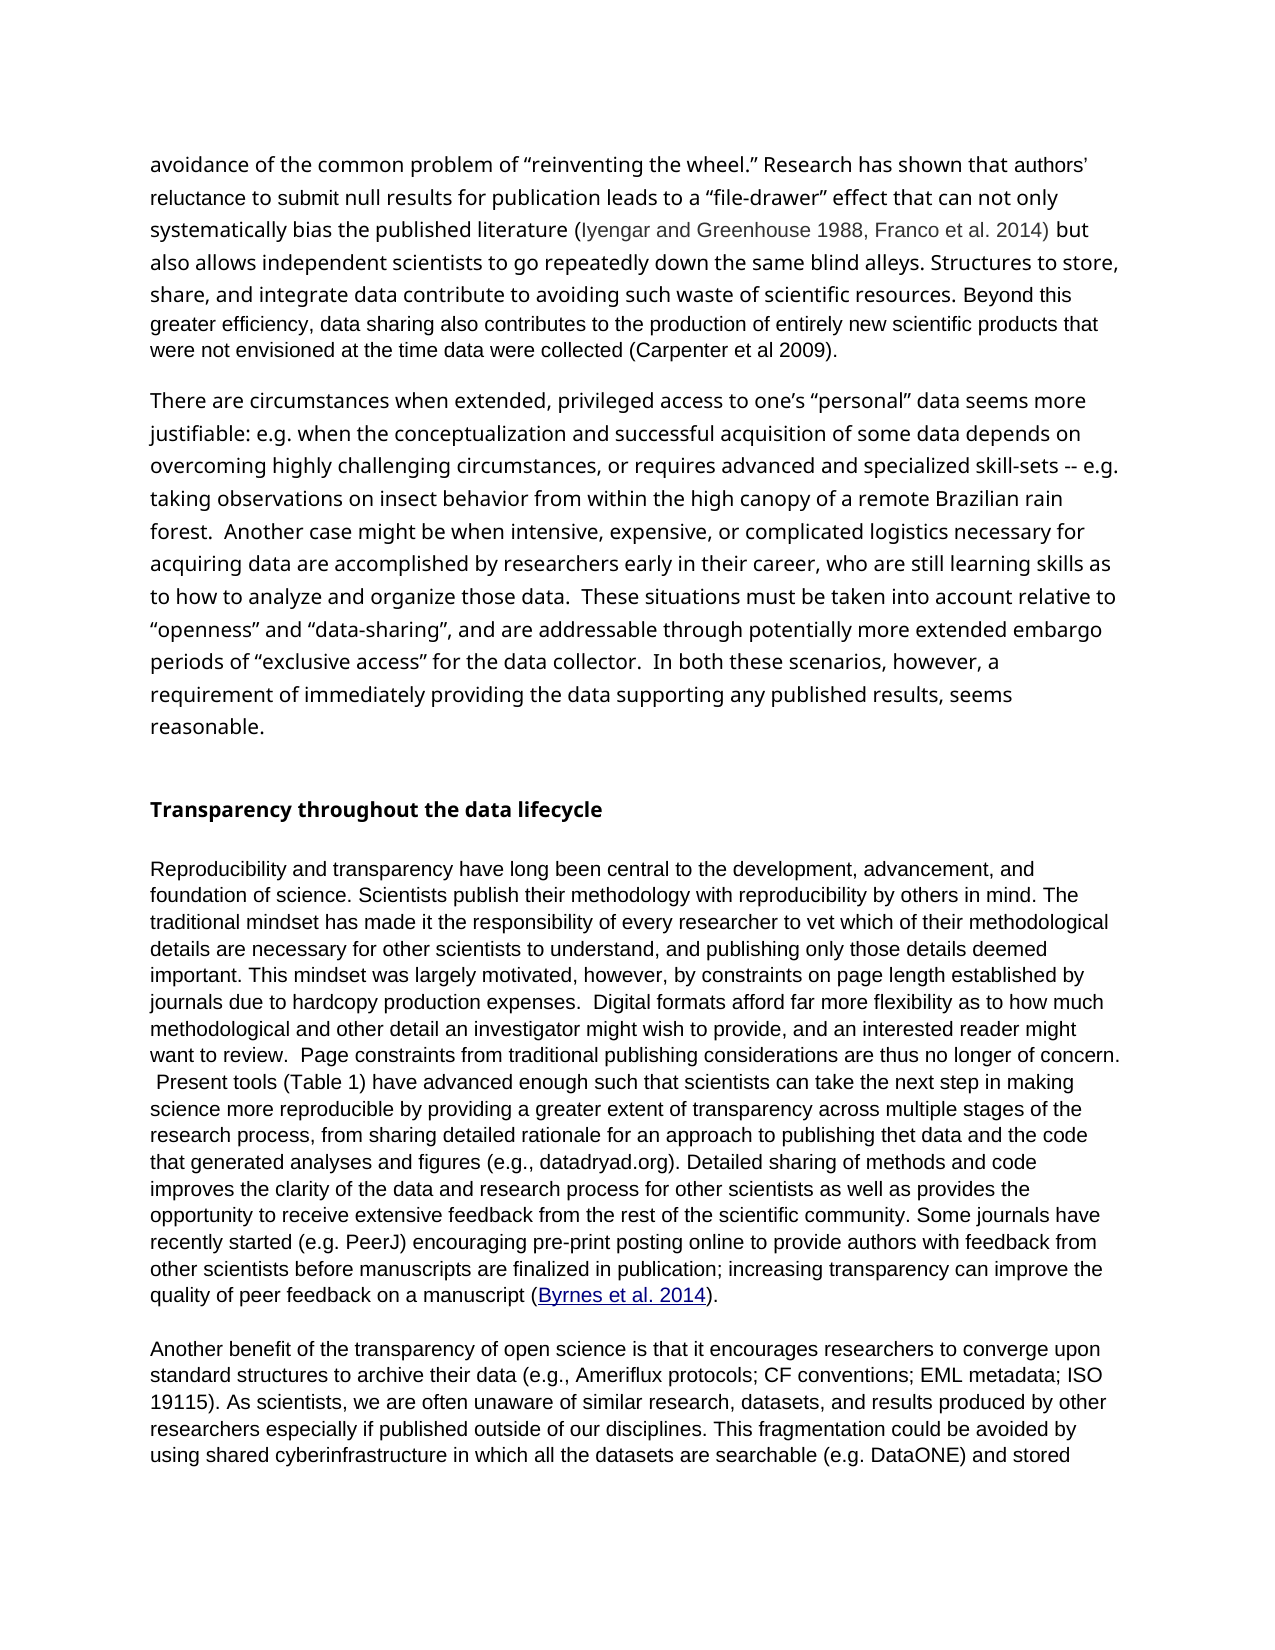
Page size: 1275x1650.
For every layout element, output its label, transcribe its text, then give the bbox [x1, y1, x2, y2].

text Reproducibility and transparency have long been central to the development, advancement, and foundation of science. Scientists publish their methodology with reproducibility by others in mind. The traditional mindset has made it the responsibility of every researcher to vet which of their methodological details are necessary for other scientists to understand, and publishing only those details deemed important. This mindset was largely motivated, however, by constraints on page length established by journals due to hardcopy production expenses. Digital formats afford far more flexibility as to how much methodological and other detail an investigator might wish to provide, and an interested reader might want to review. Page constraints from traditional publishing considerations are thus no longer of concern. [150, 857, 1125, 1067]
subtitle There are circumstances when extended, privileged access to one’s “personal” data seems more justifiable: e.g. when the conceptualization and successful acquisition of some data depends on overcoming highly challenging circumstances, or requires advanced and specialized skill-sets -- e.g. taking observations on insect behavior from within the high canopy of a remote Brazilian rain forest. Another case might be when intensive, expensive, or complicated logistics necessary for acquiring data are accomplished by researchers early in their career, who are still learning skills as to how to analyze and organize those data. These situations must be taken into account relative to “openness” and “data-sharing”, and are addressable through potentially more extended embargo periods of “exclusive access” for the data collector. In both these scenarios, however, a requirement of immediately providing the data supporting any published results, seems reasonable. [150, 386, 1125, 741]
text Present tools (Table 1) have advanced enough such that scientists can take the next step in making science more reproducible by providing a greater extent of transparency across multiple stages of the research process, from sharing detailed rationale for an approach to publishing thet data and the code that generated analyses and figures (e.g., datadryad.org). Detailed sharing of methods and code improves the clarity of the data and research process for other scientists as well as provides the opportunity to receive extensive feedback from the rest of the scientific community. Some journals have recently started (e.g. PeerJ) encouraging pre-print posting online to provide authors with feedback from other scientists before manuscripts are finalized in publication; increasing transparency can improve the quality of peer feedback on a manuscript (Byrnes et al. 2014). [150, 1071, 1125, 1307]
subtitle Transparency throughout the data lifecycle [150, 795, 1125, 824]
text Another benefit of the transparency of open science is that it encourages researchers to converge upon standard structures to archive their data (e.g., Ameriflux protocols; CF conventions; EML metadata; ISO 19115). As scientists, we are often unaware of similar research, datasets, and results produced by other researchers especially if published outside of our disciplines. This fragmentation could be avoided by using shared cyberinfrastructure in which all the datasets are searchable (e.g. DataONE) and stored [150, 1337, 1125, 1467]
text avoidance of the common problem of “reinventing the wheel.” Research has shown that authors’ reluctance to submit null results for publication leads to a “file-drawer” effect that can not only systematically bias the published literature (Iyengar and Greenhouse 1988, Franco et al. 2014) but also allows independent scientists to go repeatedly down the same blind alleys. Structures to store, share, and integrate data contribute to avoiding such waste of scientific resources. Beyond this greater efficiency, data sharing also contributes to the production of entirely new scientific products that were not envisioned at the time data were collected (Carpenter et al 2009). [150, 150, 1125, 362]
